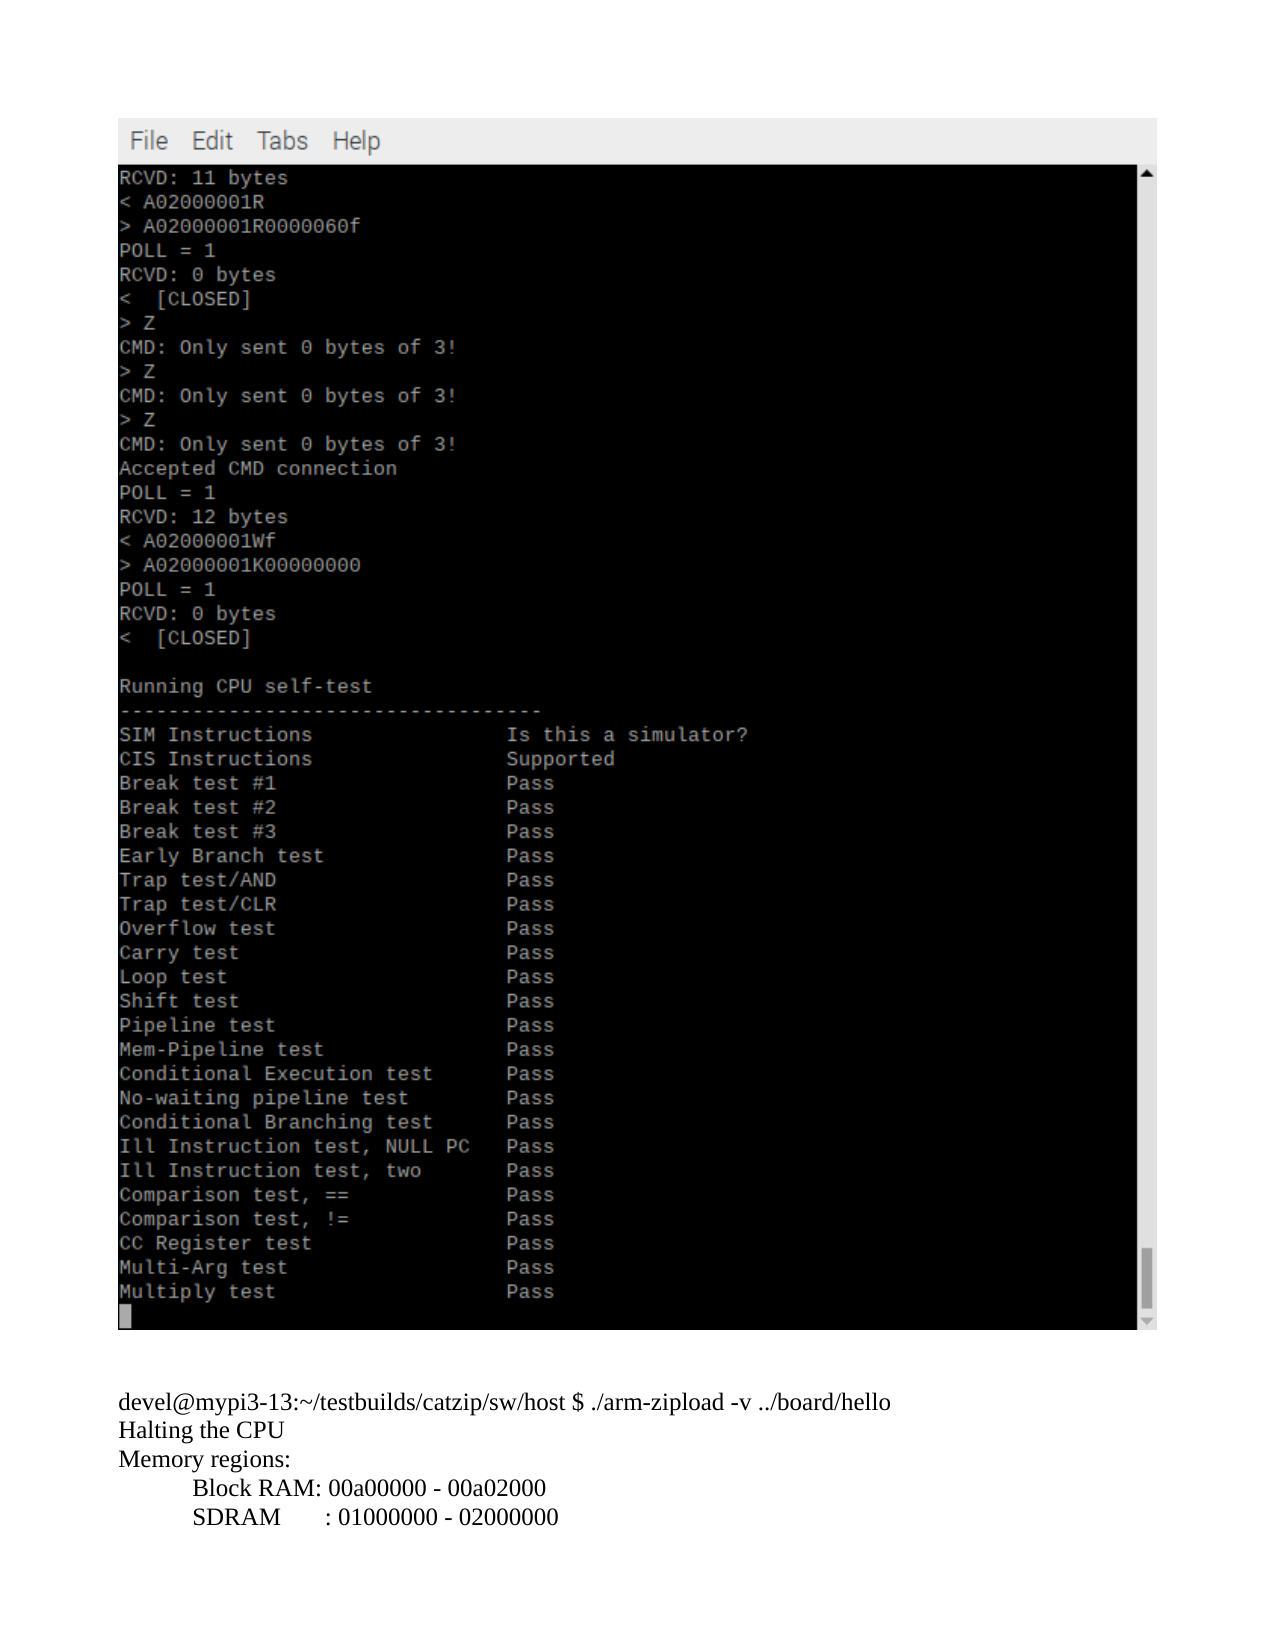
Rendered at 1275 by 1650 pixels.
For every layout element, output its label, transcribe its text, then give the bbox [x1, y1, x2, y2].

text SDRAM : 01000000 - 02000000 [118, 1502, 1157, 1530]
text Memory regions: [118, 1444, 1157, 1473]
text Block RAM: 00a00000 - 00a02000 [118, 1473, 1157, 1502]
text devel@mypi3-13:~/testbuilds/catzip/sw/host $ ./arm-zipload -v ../board/hello [118, 1387, 1157, 1415]
text Halting the CPU [118, 1415, 1157, 1444]
picture [118, 118, 1157, 1330]
